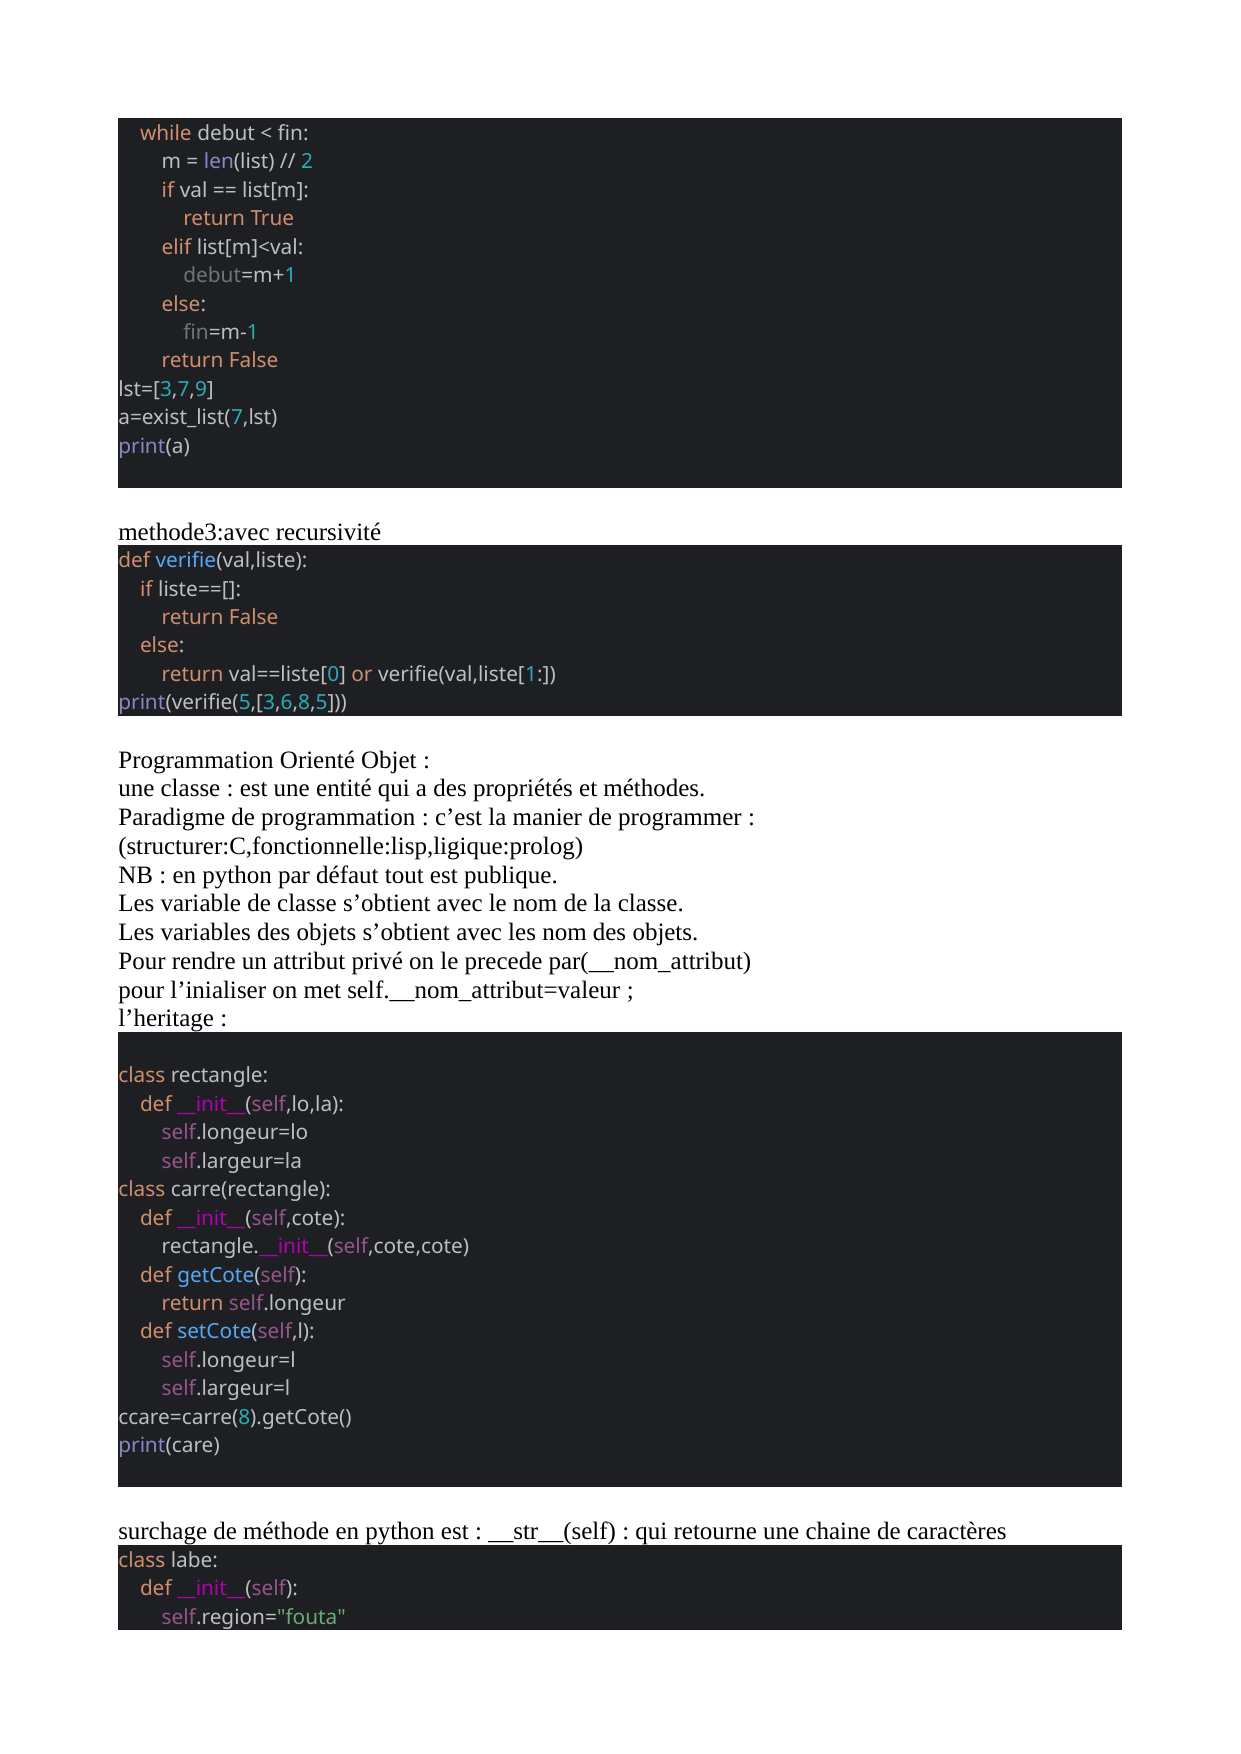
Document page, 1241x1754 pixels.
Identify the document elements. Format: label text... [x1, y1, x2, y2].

text l’heritage : [118, 1003, 1122, 1032]
text while debut < fin: m = len(list) // 2 if val == list[m]: return True elif list[m]<val: debut=m+1 else: fin=m-1 return False lst=[3,7,9] a=exist_list(7,lst) print(a) [118, 118, 1122, 459]
text methode3:avec recursivité [118, 517, 1122, 545]
text Pour rendre un attribut privé on le precede par(__nom_attribut) [118, 946, 1122, 975]
text Les variables des objets s’obtient avec les nom des objets. [118, 917, 1122, 946]
text Les variable de classe s’obtient avec le nom de la classe. [118, 888, 1122, 917]
text une classe : est une entité qui a des propriétés et méthodes. [118, 773, 1122, 802]
text Paradigme de programmation : c’est la manier de programmer :(structurer:C,fonctionnelle:lisp,ligique:prolog) [118, 802, 1122, 860]
text surchage de méthode en python est : __str__(self) : qui retourne une chaine de caractères [118, 1516, 1122, 1545]
text NB : en python par défaut tout est publique. [118, 860, 1122, 888]
text pour l’inialiser on met self.__nom_attribut=valeur ; [118, 975, 1122, 1003]
text class labe: def __init__(self): self.region="fouta" [118, 1545, 1122, 1630]
text class rectangle: def __init__(self,lo,la): self.longeur=lo self.largeur=la class carre(rectangle): def __init__(self,cote): rectangle.__init__(self,cote,cote) def getCote(self): return self.longeur def setCote(self,l): self.longeur=l self.largeur=l ccare=carre(8).getCote() print(care) [118, 1061, 1122, 1487]
text Programmation Orienté Objet : [118, 745, 1122, 773]
text def verifie(val,liste): if liste==[]: return False else: return val==liste[0] or verifie(val,liste[1:]) print(verifie(5,[3,6,8,5])) [118, 545, 1122, 716]
